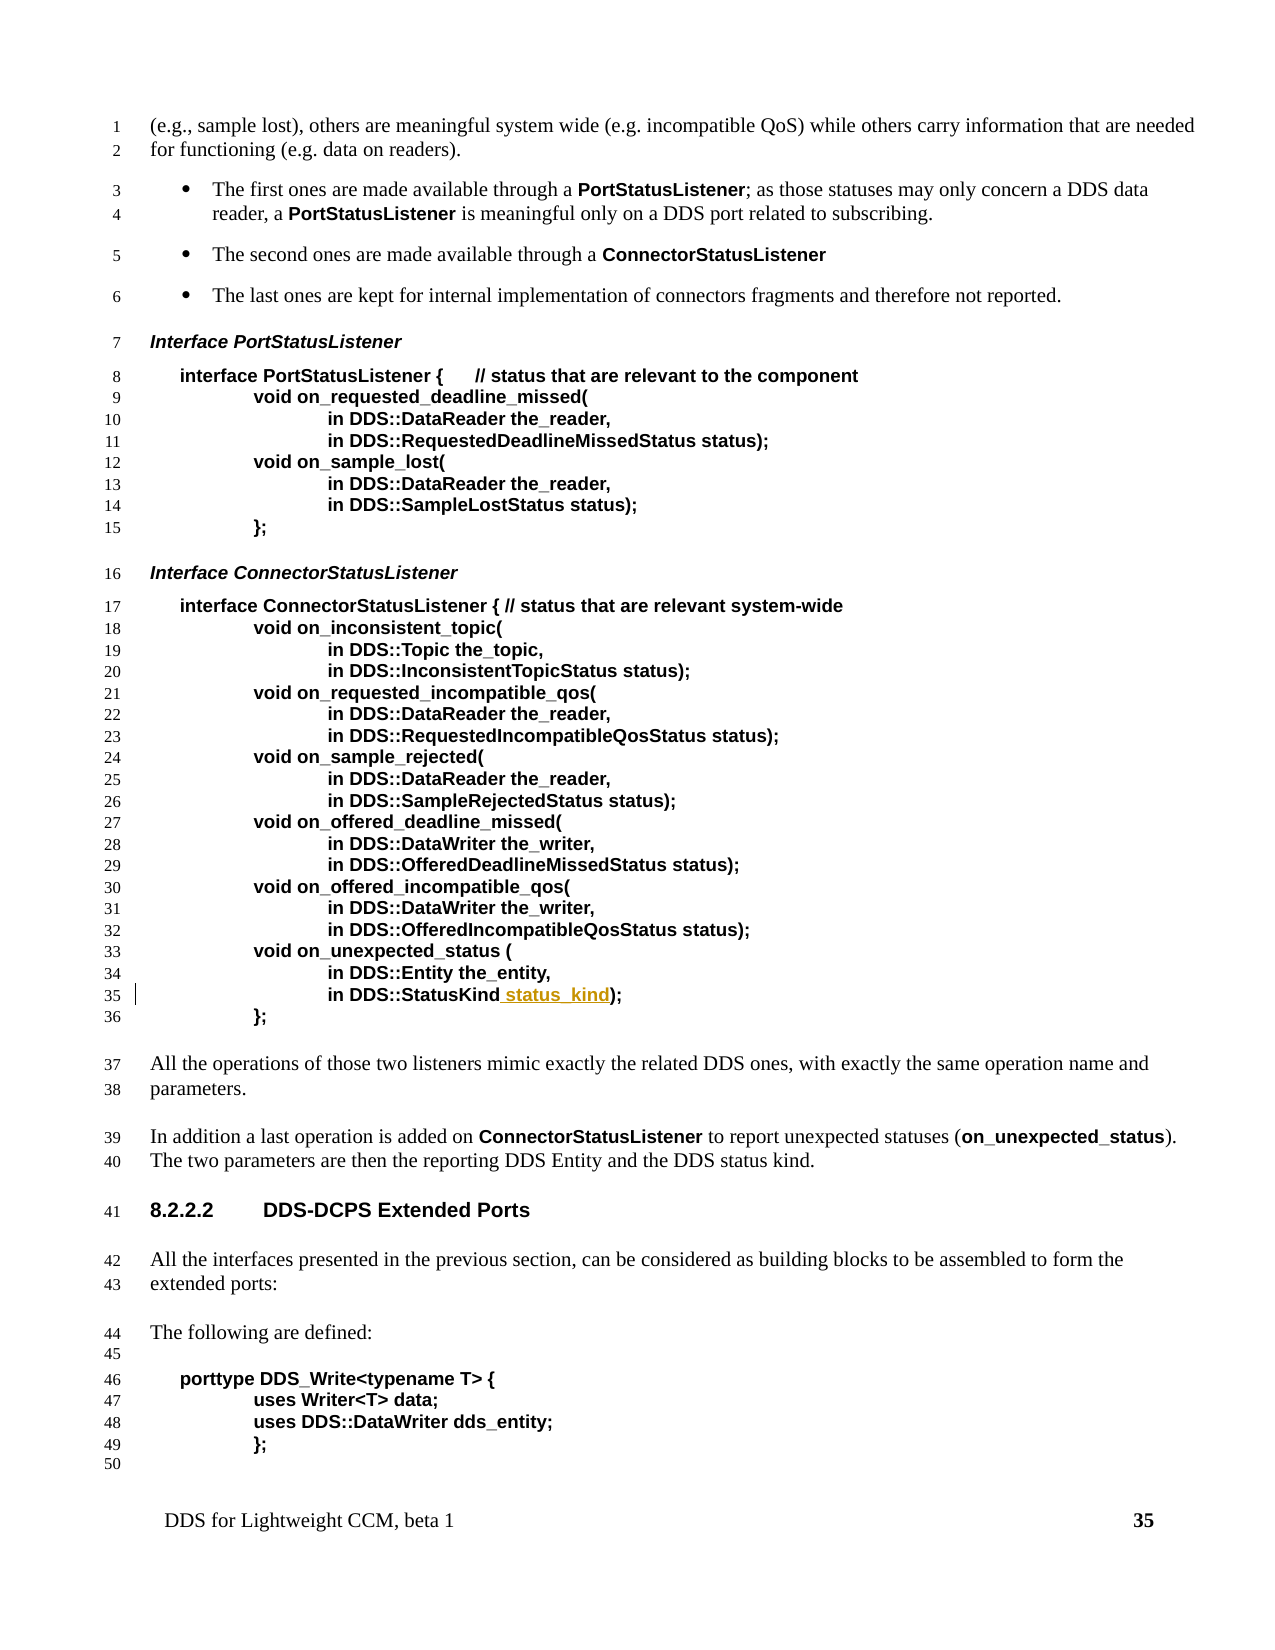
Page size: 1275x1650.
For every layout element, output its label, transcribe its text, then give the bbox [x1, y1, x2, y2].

text (e.g., sample lost), others are meaningful system wide (e.g. incompatible QoS) while others carry information that are needed for functioning (e.g. data on readers). [150, 112, 1200, 161]
text in DDS::DataReader the_reader, [179, 768, 1200, 789]
subtitle Interface PortStatusListener [150, 331, 1200, 353]
text }; [179, 516, 1200, 537]
text In addition a last operation is added on ConnectorStatusListener to report unexpected statuses (on_unexpected_status). The two parameters are then the reporting DDS Entity and the DDS status kind. [150, 1124, 1200, 1172]
text in DDS::DataWriter the_writer, [179, 832, 1200, 854]
text interface ConnectorStatusListener { // status that are relevant system-wide [179, 595, 1200, 617]
text uses Writer<T> data; [179, 1389, 1200, 1411]
text in DDS::RequestedDeadlineMissedStatus status); [179, 429, 1200, 451]
subtitle DDS-DCPS Extended Ports [150, 1198, 1200, 1222]
text The following are defined: [150, 1319, 1200, 1344]
text void on_inconsistent_topic( [179, 617, 1200, 638]
text void on_offered_incompatible_qos( [179, 876, 1200, 897]
text void on_offered_deadline_missed( [179, 811, 1200, 832]
list The second ones are made available through a ConnectorStatusListener [182, 242, 1200, 266]
text void on_unexpected_status ( [179, 940, 1200, 962]
text All the interfaces presented in the previous section, can be considered as building blocks to be assembled to form the extended ports: [150, 1247, 1200, 1295]
text void on_sample_rejected( [179, 746, 1200, 768]
text in DDS::SampleRejectedStatus status); [179, 789, 1200, 811]
text in DDS::DataReader the_reader, [179, 472, 1200, 494]
text void on_requested_incompatible_qos( [179, 682, 1200, 703]
text in DDS::Topic the_topic, [179, 638, 1200, 660]
text in DDS::RequestedIncompatibleQosStatus status); [179, 725, 1200, 746]
text All the operations of those two listeners mimic exactly the related DDS ones, with exactly the same operation name and parameters. [150, 1051, 1200, 1099]
text in DDS::OfferedIncompatibleQosStatus status); [179, 919, 1200, 940]
text }; [179, 1432, 1200, 1454]
text porttype DDS_Write<typename T> { [179, 1368, 1200, 1389]
text in DDS::DataReader the_reader, [179, 408, 1200, 429]
text in DDS::InconsistentTopicStatus status); [179, 660, 1200, 682]
text in DDS::Entity the_entity, [179, 962, 1200, 983]
text void on_requested_deadline_missed( [179, 386, 1200, 408]
text in DDS::DataWriter the_writer, [179, 897, 1200, 919]
text void on_sample_lost( [179, 451, 1200, 472]
text interface PortStatusListener { // status that are relevant to the component [179, 365, 1200, 386]
text in DDS::SampleLostStatus status); [179, 494, 1200, 516]
subtitle Interface ConnectorStatusListener [150, 562, 1200, 583]
text in DDS::StatusKind status_kind); [179, 983, 1200, 1005]
list The last ones are kept for internal implementation of connectors fragments and therefore not reported. [182, 282, 1200, 307]
list The first ones are made available through a PortStatusListener; as those statuses may only concern a DDS data reader, a PortStatusListener is meaningful only on a DDS port related to subscribing. [182, 177, 1200, 225]
text in DDS::OfferedDeadlineMissedStatus status); [179, 854, 1200, 876]
text uses DDS::DataWriter dds_entity; [179, 1411, 1200, 1432]
text }; [179, 1005, 1200, 1027]
text in DDS::DataReader the_reader, [179, 703, 1200, 725]
